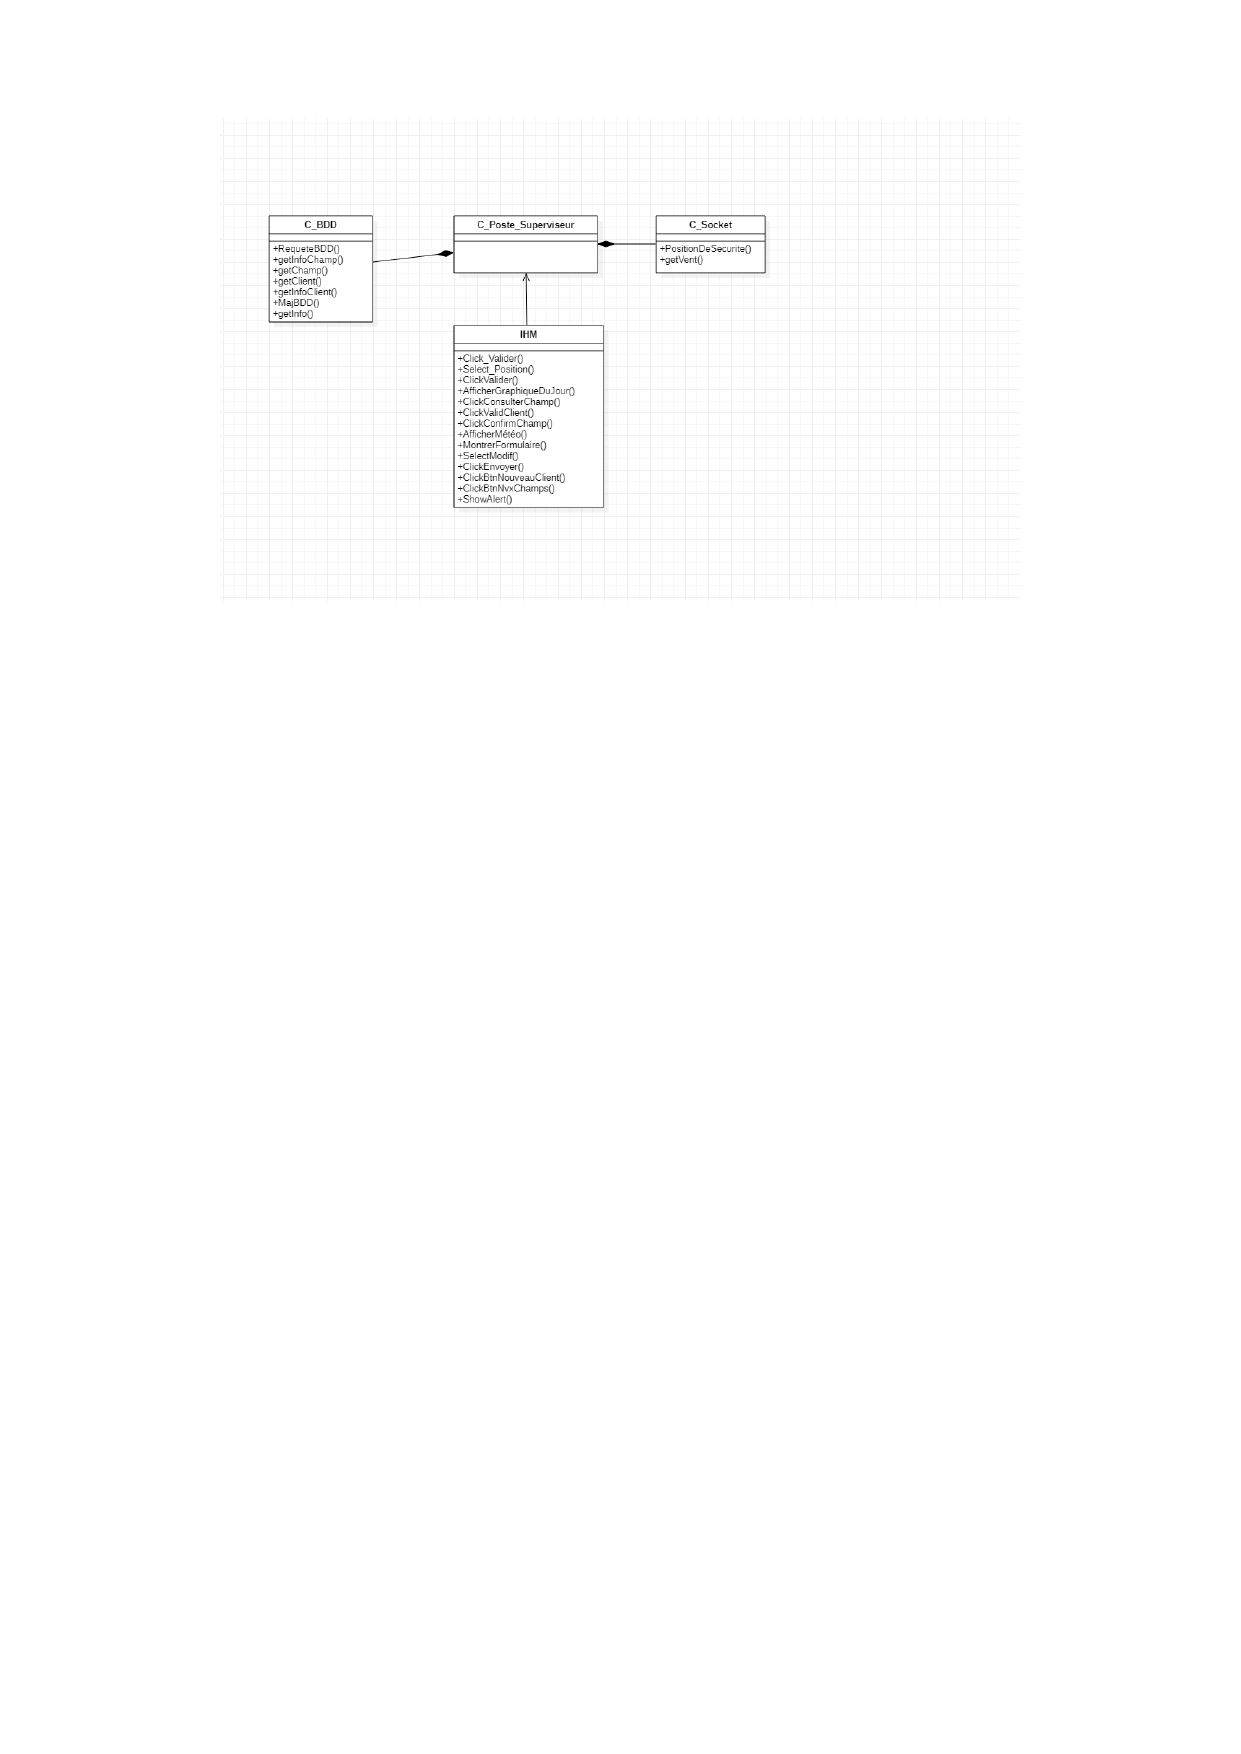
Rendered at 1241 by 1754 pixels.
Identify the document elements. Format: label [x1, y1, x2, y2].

picture [219, 118, 1021, 601]
